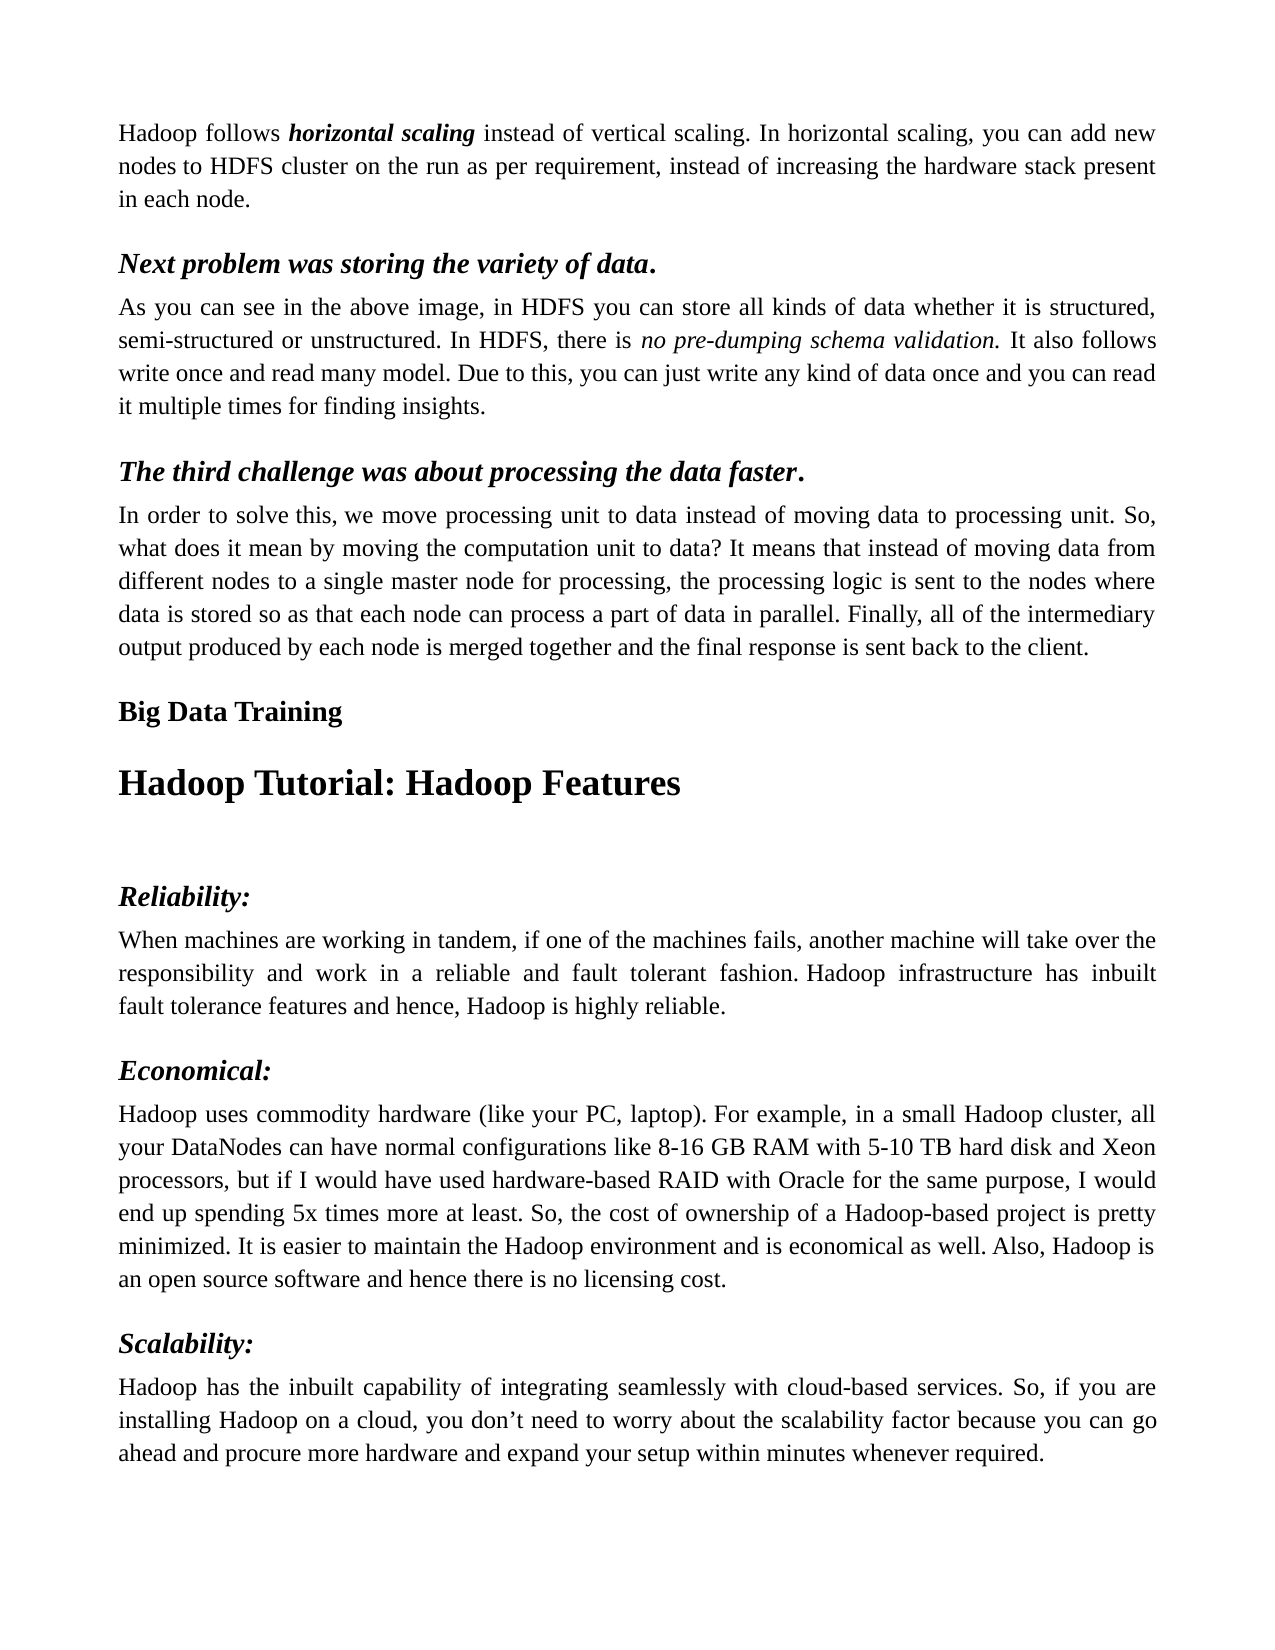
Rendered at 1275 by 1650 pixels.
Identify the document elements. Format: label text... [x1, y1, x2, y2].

text Hadoop uses commodity hardware (like your PC, laptop). For example, in a small Hadoop cluster, all your DataNodes can have normal configurations like 8-16 GB RAM with 5-10 TB hard disk and Xeon processors, but if I would have used hardware-based RAID with Oracle for the same purpose, I would end up spending 5x times more at least. So, the cost of ownership of a Hadoop-based project is pretty minimized. It is easier to maintain the Hadoop environment and is economical as well. Also, Hadoop is an open source software and hence there is no licensing cost. [118, 1099, 1157, 1293]
subtitle Economical: [118, 1053, 1157, 1086]
text Hadoop has the inbuilt capability of integrating seamlessly with cloud-based services. So, if you are installing Hadoop on a cloud, you don’t need to worry about the scalability factor because you can go ahead and procure more hardware and expand your setup within minutes whenever required. [118, 1372, 1157, 1467]
subtitle Reliability: [118, 879, 1157, 912]
subtitle Big Data Training [118, 694, 1157, 727]
subtitle The third challenge was about processing the data faster. [118, 454, 1157, 487]
text When machines are working in tandem, if one of the machines fails, another machine will take over the responsibility and work in a reliable and fault tolerant fashion. Hadoop infrastructure has inbuilt fault tolerance features and hence, Hadoop is highly reliable. [118, 925, 1157, 1019]
subtitle Hadoop Tutorial: Hadoop Features [118, 761, 1157, 804]
text Hadoop follows horizontal scaling instead of vertical scaling. In horizontal scaling, you can add new nodes to HDFS cluster on the run as per requirement, instead of increasing the hardware stack present in each node. [118, 118, 1157, 213]
subtitle Next problem was storing the variety of data. [118, 246, 1157, 280]
subtitle Scalability: [118, 1326, 1157, 1360]
text As you can see in the above image, in HDFS you can store all kinds of data whether it is structured, semi-structured or unstructured. In HDFS, there is no pre-dumping schema validation. It also follows write once and read many model. Due to this, you can just write any kind of data once and you can read it multiple times for finding insights. [118, 292, 1157, 420]
text In order to solve this, we move processing unit to data instead of moving data to processing unit. So, what does it mean by moving the computation unit to data? It means that instead of moving data from different nodes to a single master node for processing, the processing logic is sent to the nodes where data is stored so as that each node can process a part of data in parallel. Finally, all of the intermediary output produced by each node is merged together and the final response is sent back to the client. [118, 500, 1157, 661]
